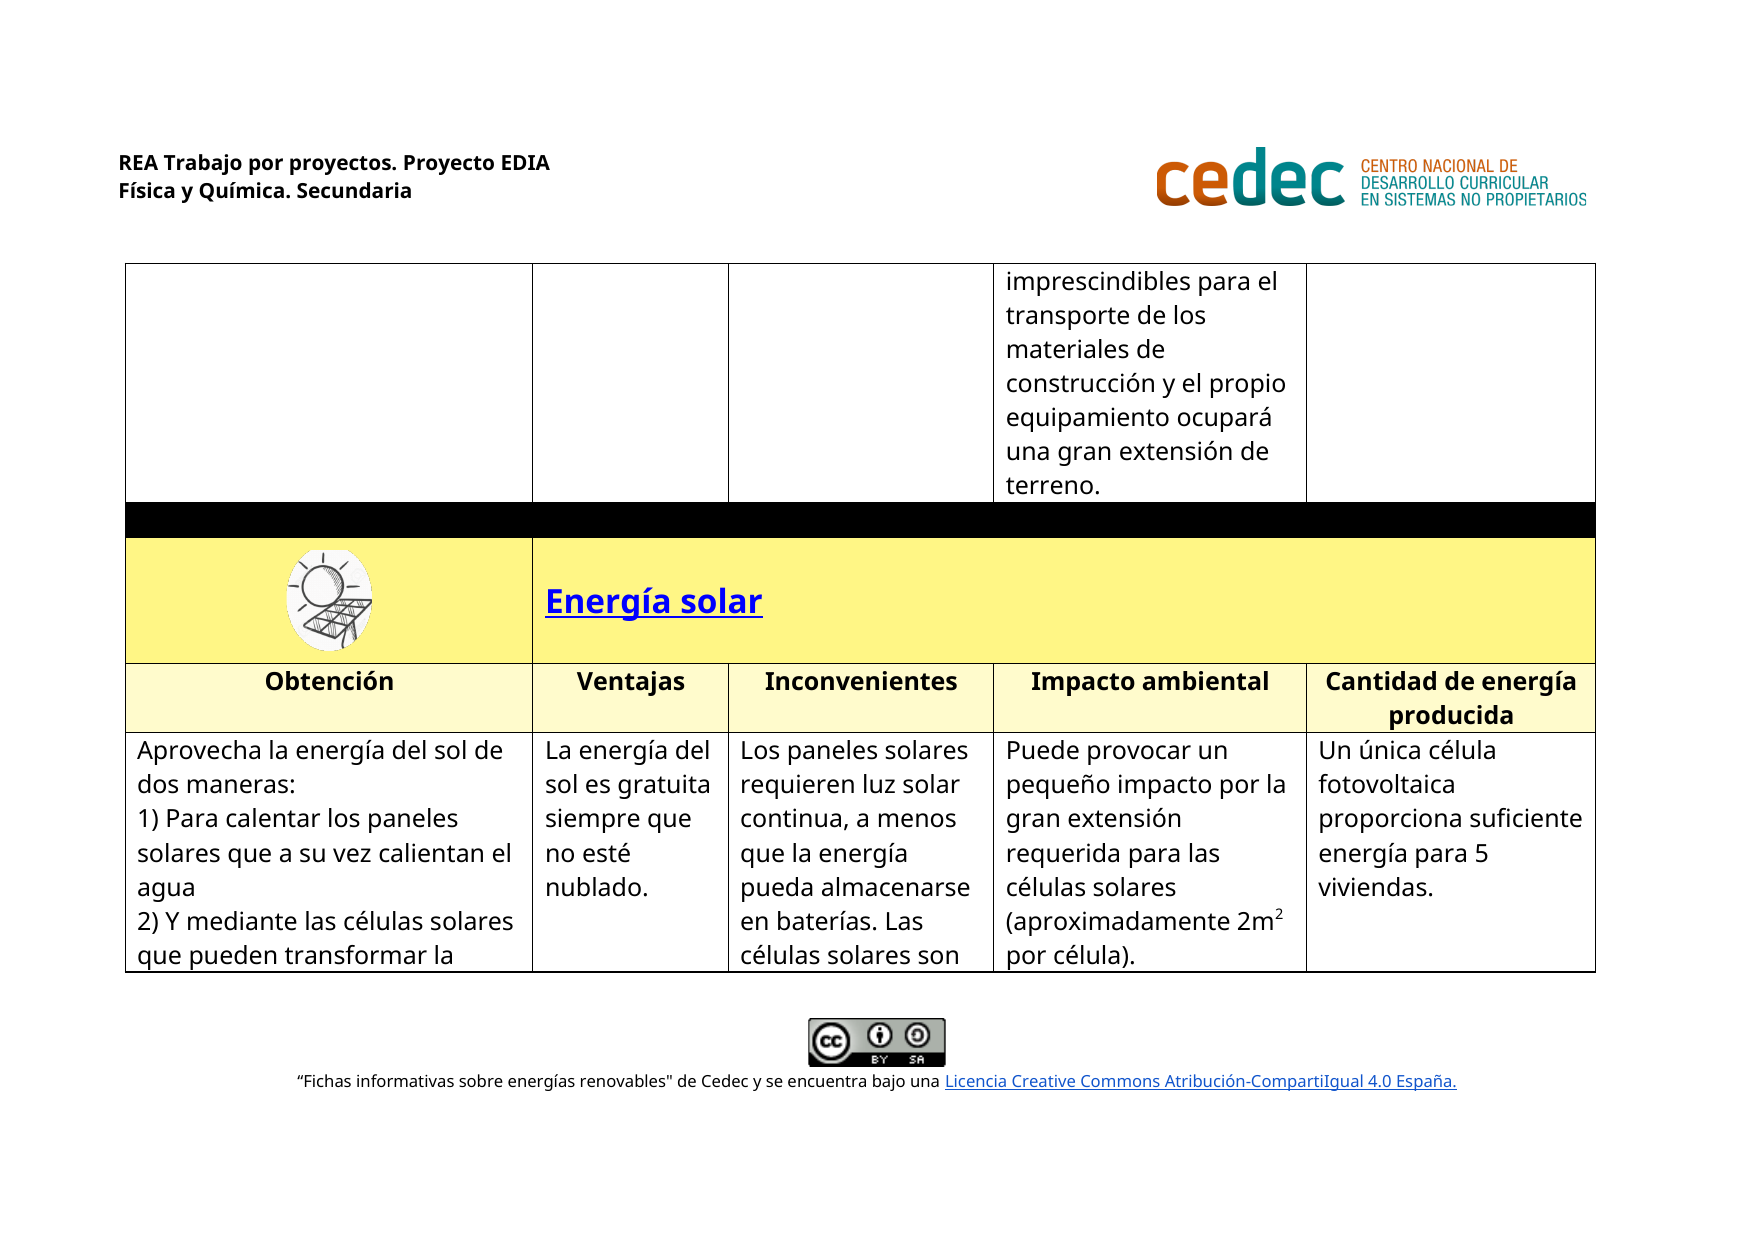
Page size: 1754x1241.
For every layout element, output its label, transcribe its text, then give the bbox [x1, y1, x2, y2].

table_cell [1307, 503, 1595, 537]
table_cell Aprovecha la energía del sol de dos maneras: 1) Para calentar los paneles solares que a su vez calientan el agua 2) Y mediante las células solares que pueden transformar la [126, 733, 532, 971]
picture [808, 1018, 946, 1067]
table_cell [729, 264, 993, 502]
table_cell [1307, 264, 1595, 502]
picture [1157, 147, 1587, 206]
picture [286, 550, 372, 651]
table_cell Los paneles solares requieren luz solar continua, a menos que la energía pueda almacenarse en baterías. Las células solares son [729, 733, 993, 971]
table_cell Puede provocar un pequeño impacto por la gran extensión requerida para las células solares (aproximadamente 2m2 por célula). [994, 733, 1306, 971]
table_cell Cantidad de energía producida [1307, 664, 1595, 732]
table_cell [729, 503, 993, 537]
table_cell [533, 503, 728, 537]
table_cell [533, 264, 728, 502]
table_cell Inconvenientes [729, 664, 993, 732]
table_cell Obtención [126, 664, 532, 732]
table_cell [126, 538, 532, 663]
table_cell imprescindibles para el transporte de los materiales de construcción y el propio equipamiento ocupará una gran extensión de terreno. [994, 264, 1306, 502]
table_cell Un única célula fotovoltaica proporciona suficiente energía para 5 viviendas. [1307, 733, 1595, 971]
table_cell La energía del sol es gratuita siempre que no esté nublado. [533, 733, 728, 971]
table_cell Energía solar [533, 538, 1595, 663]
table_cell [994, 503, 1306, 537]
table_cell Impacto ambiental [994, 664, 1306, 732]
table_cell Ventajas [533, 664, 728, 732]
table_cell [126, 503, 532, 537]
table_cell [126, 264, 532, 502]
